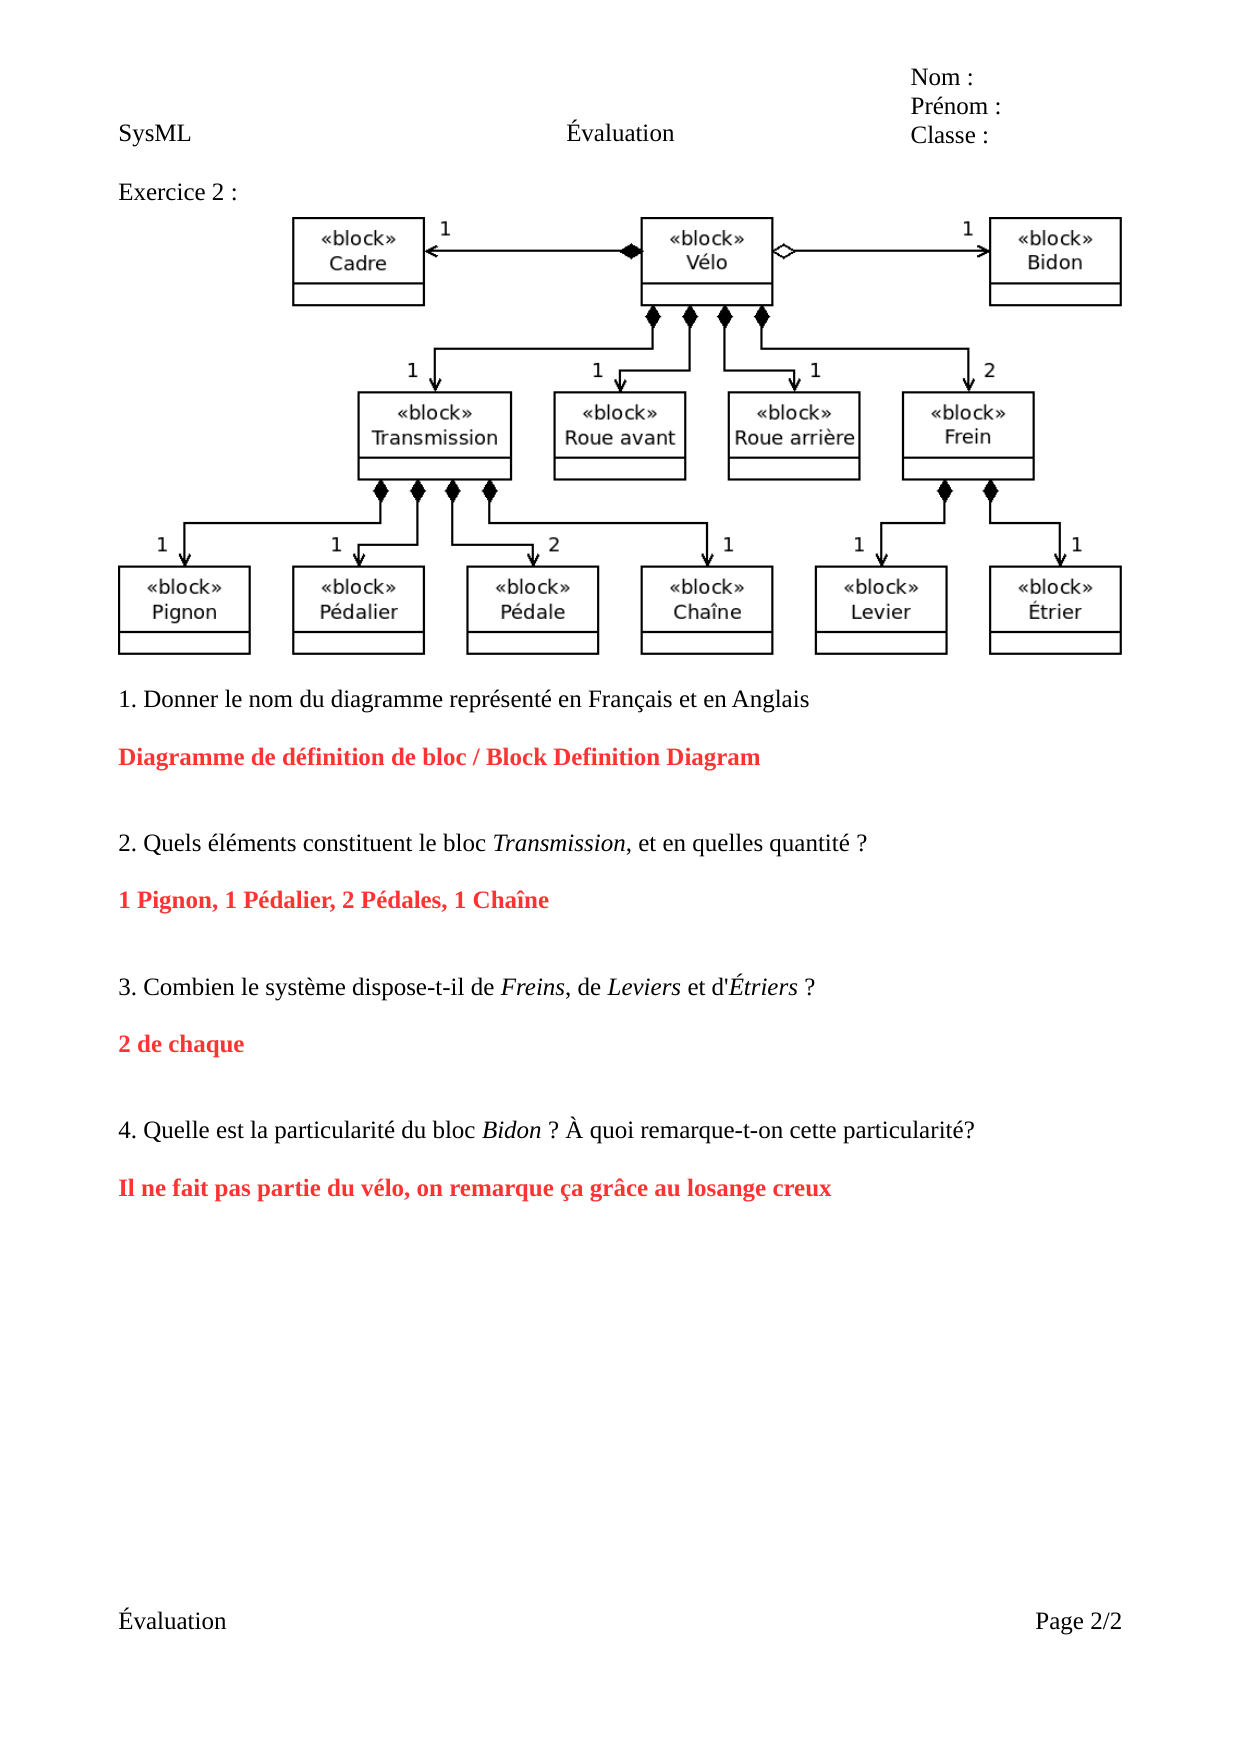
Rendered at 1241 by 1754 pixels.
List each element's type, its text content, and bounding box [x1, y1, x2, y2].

text Il ne fait pas partie du vélo, on remarque ça grâce au losange creux [118, 1173, 1122, 1202]
text 4. Quelle est la particularité du bloc Bidon ? À quoi remarque-t-on cette particularité? [118, 1116, 1122, 1144]
text Diagramme de définition de bloc / Block Definition Diagram [118, 742, 1122, 771]
picture [118, 217, 1123, 656]
text Exercice 2 : [118, 177, 1122, 206]
text 2 de chaque [118, 1029, 1122, 1058]
text 1. Donner le nom du diagramme représenté en Français et en Anglais [118, 684, 1122, 713]
text 1 Pignon, 1 Pédalier, 2 Pédales, 1 Chaîne [118, 886, 1122, 914]
text 2. Quels éléments constituent le bloc Transmission, et en quelles quantité ? [118, 828, 1122, 857]
text 3. Combien le système dispose-t-il de Freins, de Leviers et d'Étriers ? [118, 972, 1122, 1001]
